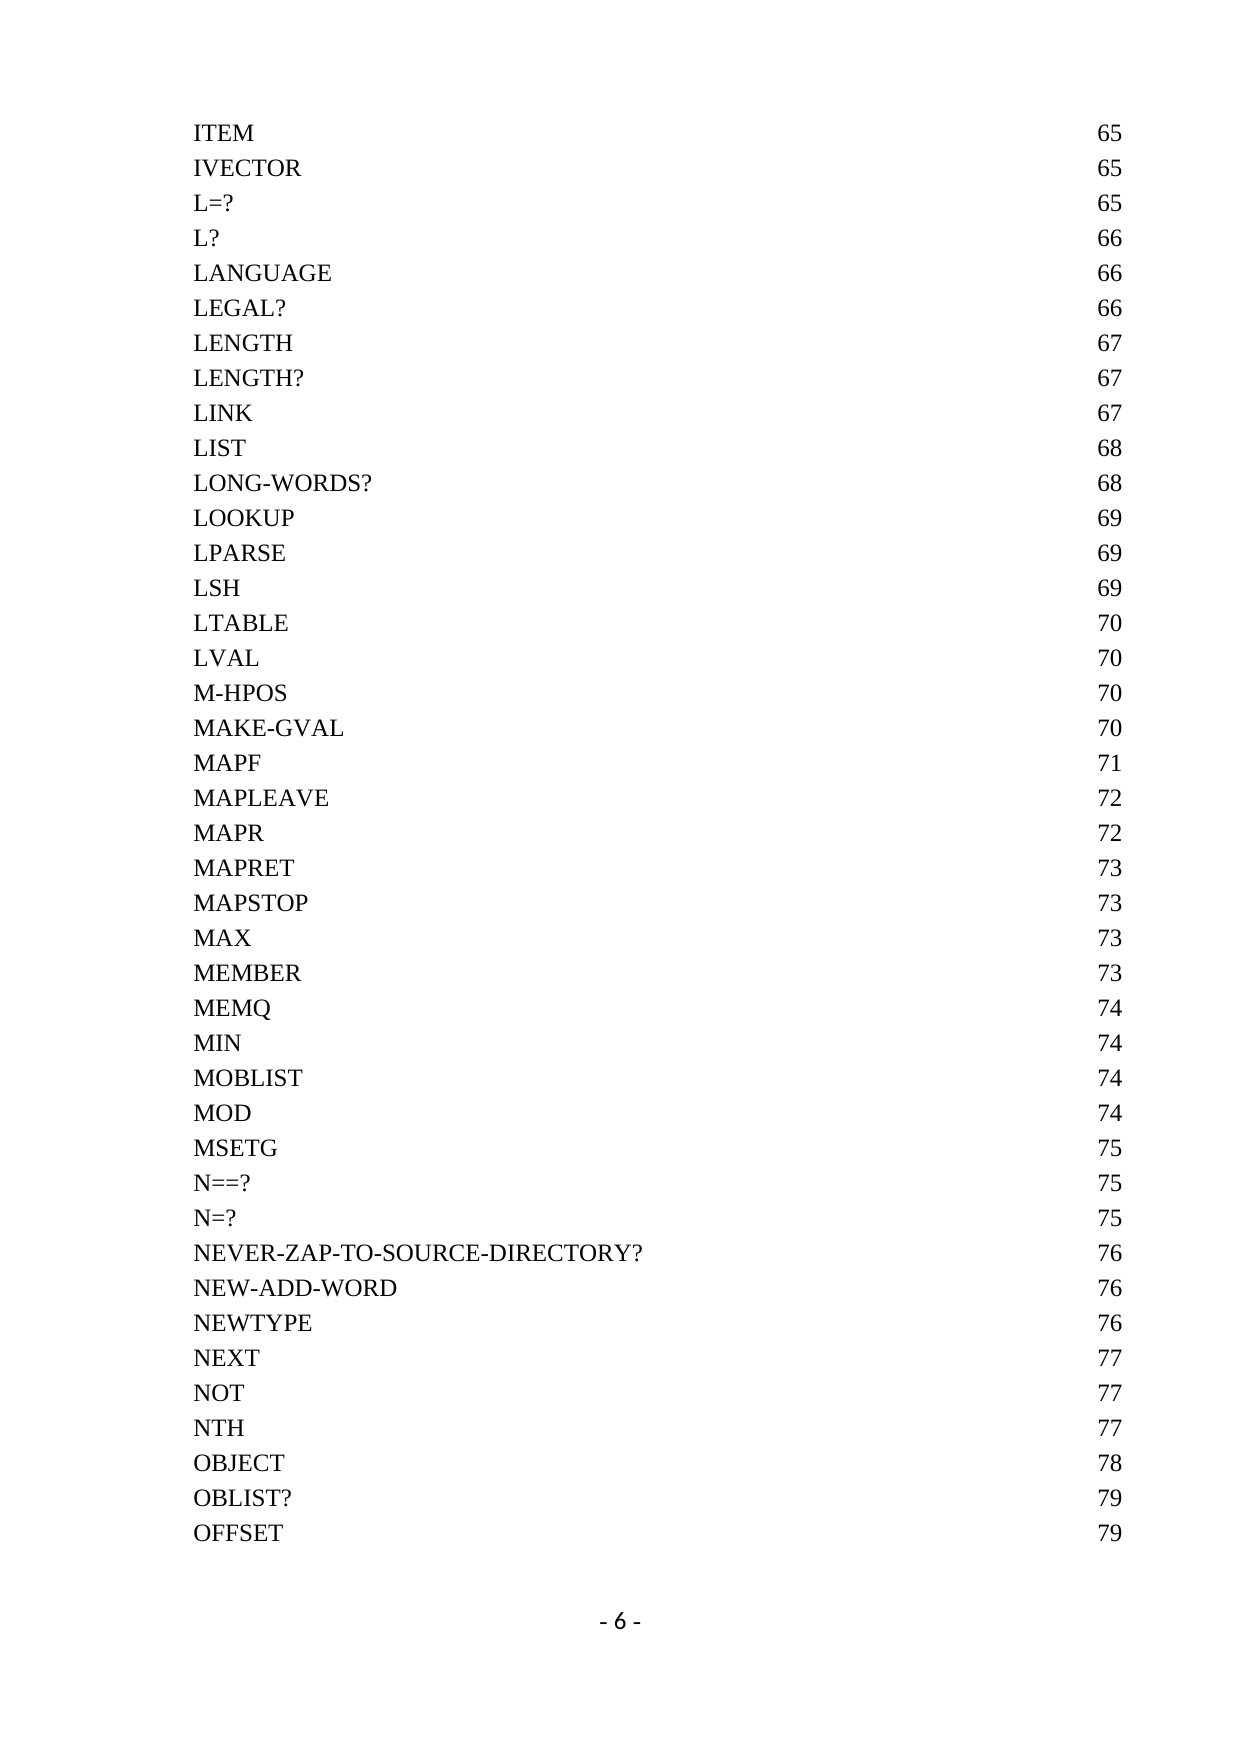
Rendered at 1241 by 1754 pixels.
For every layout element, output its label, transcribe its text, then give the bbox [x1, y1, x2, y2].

text MOBLIST 74 [193, 1063, 1122, 1092]
text LTABLE 70 [193, 608, 1122, 637]
text NEXT 77 [193, 1343, 1122, 1372]
text NOT 77 [193, 1378, 1122, 1407]
text MIN 74 [193, 1028, 1122, 1057]
text MEMBER 73 [193, 958, 1122, 987]
text MOD 74 [193, 1098, 1122, 1127]
text MSETG 75 [193, 1133, 1122, 1162]
text LONG-WORDS? 68 [193, 468, 1122, 497]
text MAPF 71 [193, 748, 1122, 777]
text NEWTYPE 76 [193, 1308, 1122, 1337]
text N=? 75 [193, 1203, 1122, 1232]
text LVAL 70 [193, 643, 1122, 672]
text OBLIST? 79 [193, 1483, 1122, 1512]
text MAPR 72 [193, 818, 1122, 847]
text LANGUAGE 66 [193, 258, 1122, 287]
text NEVER-ZAP-TO-SOURCE-DIRECTORY? 76 [193, 1238, 1122, 1267]
text LOOKUP 69 [193, 503, 1122, 532]
text LIST 68 [193, 433, 1122, 462]
text L=? 65 [193, 188, 1122, 217]
text LENGTH? 67 [193, 363, 1122, 392]
text M-HPOS 70 [193, 678, 1122, 707]
text ITEM 65 [193, 118, 1122, 147]
text NEW-ADD-WORD 76 [193, 1273, 1122, 1302]
text MAPRET 73 [193, 853, 1122, 882]
text NTH 77 [193, 1413, 1122, 1442]
text MAX 73 [193, 923, 1122, 952]
text LSH 69 [193, 573, 1122, 602]
text OBJECT 78 [193, 1448, 1122, 1477]
text OFFSET 79 [193, 1518, 1122, 1547]
text L? 66 [193, 223, 1122, 252]
text LENGTH 67 [193, 328, 1122, 357]
text MAPLEAVE 72 [193, 783, 1122, 812]
text IVECTOR 65 [193, 153, 1122, 182]
text MAKE-GVAL 70 [193, 713, 1122, 742]
text MEMQ 74 [193, 993, 1122, 1022]
text N==? 75 [193, 1168, 1122, 1197]
text MAPSTOP 73 [193, 888, 1122, 917]
text LEGAL? 66 [193, 293, 1122, 322]
text LINK 67 [193, 398, 1122, 427]
text LPARSE 69 [193, 538, 1122, 567]
